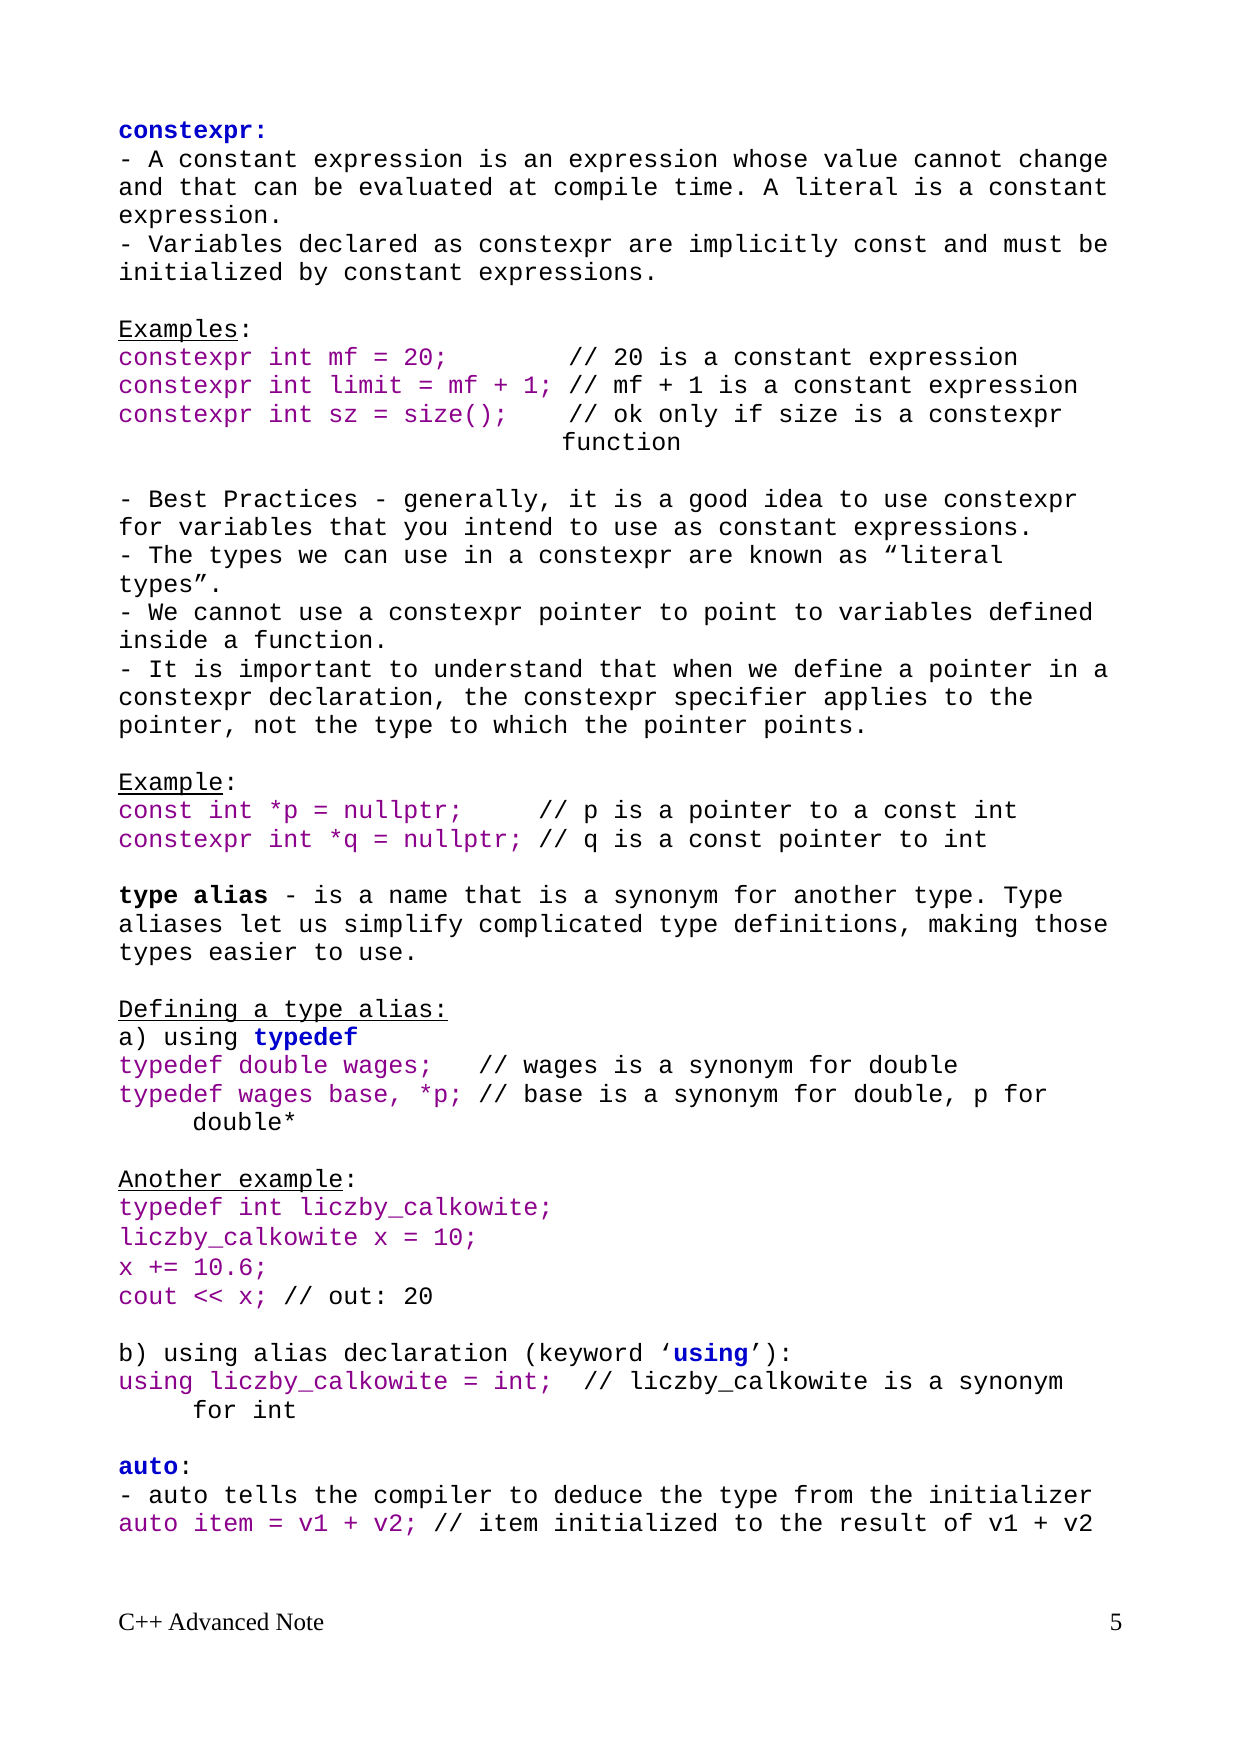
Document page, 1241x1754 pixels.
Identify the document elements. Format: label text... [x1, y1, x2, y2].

text constexpr int mf = 20; // 20 is a constant expression [118, 345, 1122, 373]
text Another example: [118, 1166, 1122, 1195]
text - Variables declared as constexpr are implicitly const and must be initialized by constant expressions. [118, 231, 1122, 288]
text constexpr int *q = nullptr; // q is a const pointer to int [118, 826, 1122, 855]
text using liczby_calkowite = int; // liczby_calkowite is a synonym for int [118, 1369, 1122, 1426]
text - A constant expression is an expression whose value cannot change and that can be evaluated at compile time. A literal is a constant expression. [118, 146, 1122, 231]
text - Best Practices - generally, it is a good idea to use constexpr for variables that you intend to use as constant expressions. [118, 486, 1122, 543]
text type alias - is a name that is a synonym for another type. Type aliases let us simplify complicated type definitions, making those types easier to use. [118, 883, 1122, 968]
text const int *p = nullptr; // p is a pointer to a const int [118, 798, 1122, 826]
text Examples: [118, 316, 1122, 345]
text b) using alias declaration (keyword ‘using’): [118, 1341, 1122, 1369]
text typedef double wages; // wages is a synonym for double [118, 1053, 1122, 1081]
text auto: [118, 1454, 1122, 1482]
text - It is important to understand that when we define a pointer in a constexpr declaration, the constexpr specifier applies to the pointer, not the type to which the pointer points. [118, 656, 1122, 741]
text typedef int liczby_calkowite; [118, 1195, 1122, 1223]
text a) using typedef [118, 1025, 1122, 1053]
text cout << x; // out: 20 [118, 1282, 1122, 1312]
text constexpr int sz = size(); // ok only if size is a constexpr function [118, 401, 1122, 458]
text Example: [118, 770, 1122, 798]
text - auto tells the compiler to deduce the type from the initializer [118, 1482, 1122, 1511]
text auto item = v1 + v2; // item initialized to the result of v1 + v2 [118, 1511, 1122, 1539]
text - The types we can use in a constexpr are known as “literal types”. [118, 543, 1122, 600]
text - We cannot use a constexpr pointer to point to variables defined inside a function. [118, 600, 1122, 656]
text typedef wages base, *p; // base is a synonym for double, p for double* [118, 1081, 1122, 1138]
text constexpr: [118, 118, 1122, 146]
text liczby_calkowite x = 10; [118, 1223, 1122, 1253]
text constexpr int limit = mf + 1; // mf + 1 is a constant expression [118, 373, 1122, 401]
text x += 10.6; [118, 1253, 1122, 1282]
text Defining a type alias: [118, 996, 1122, 1025]
